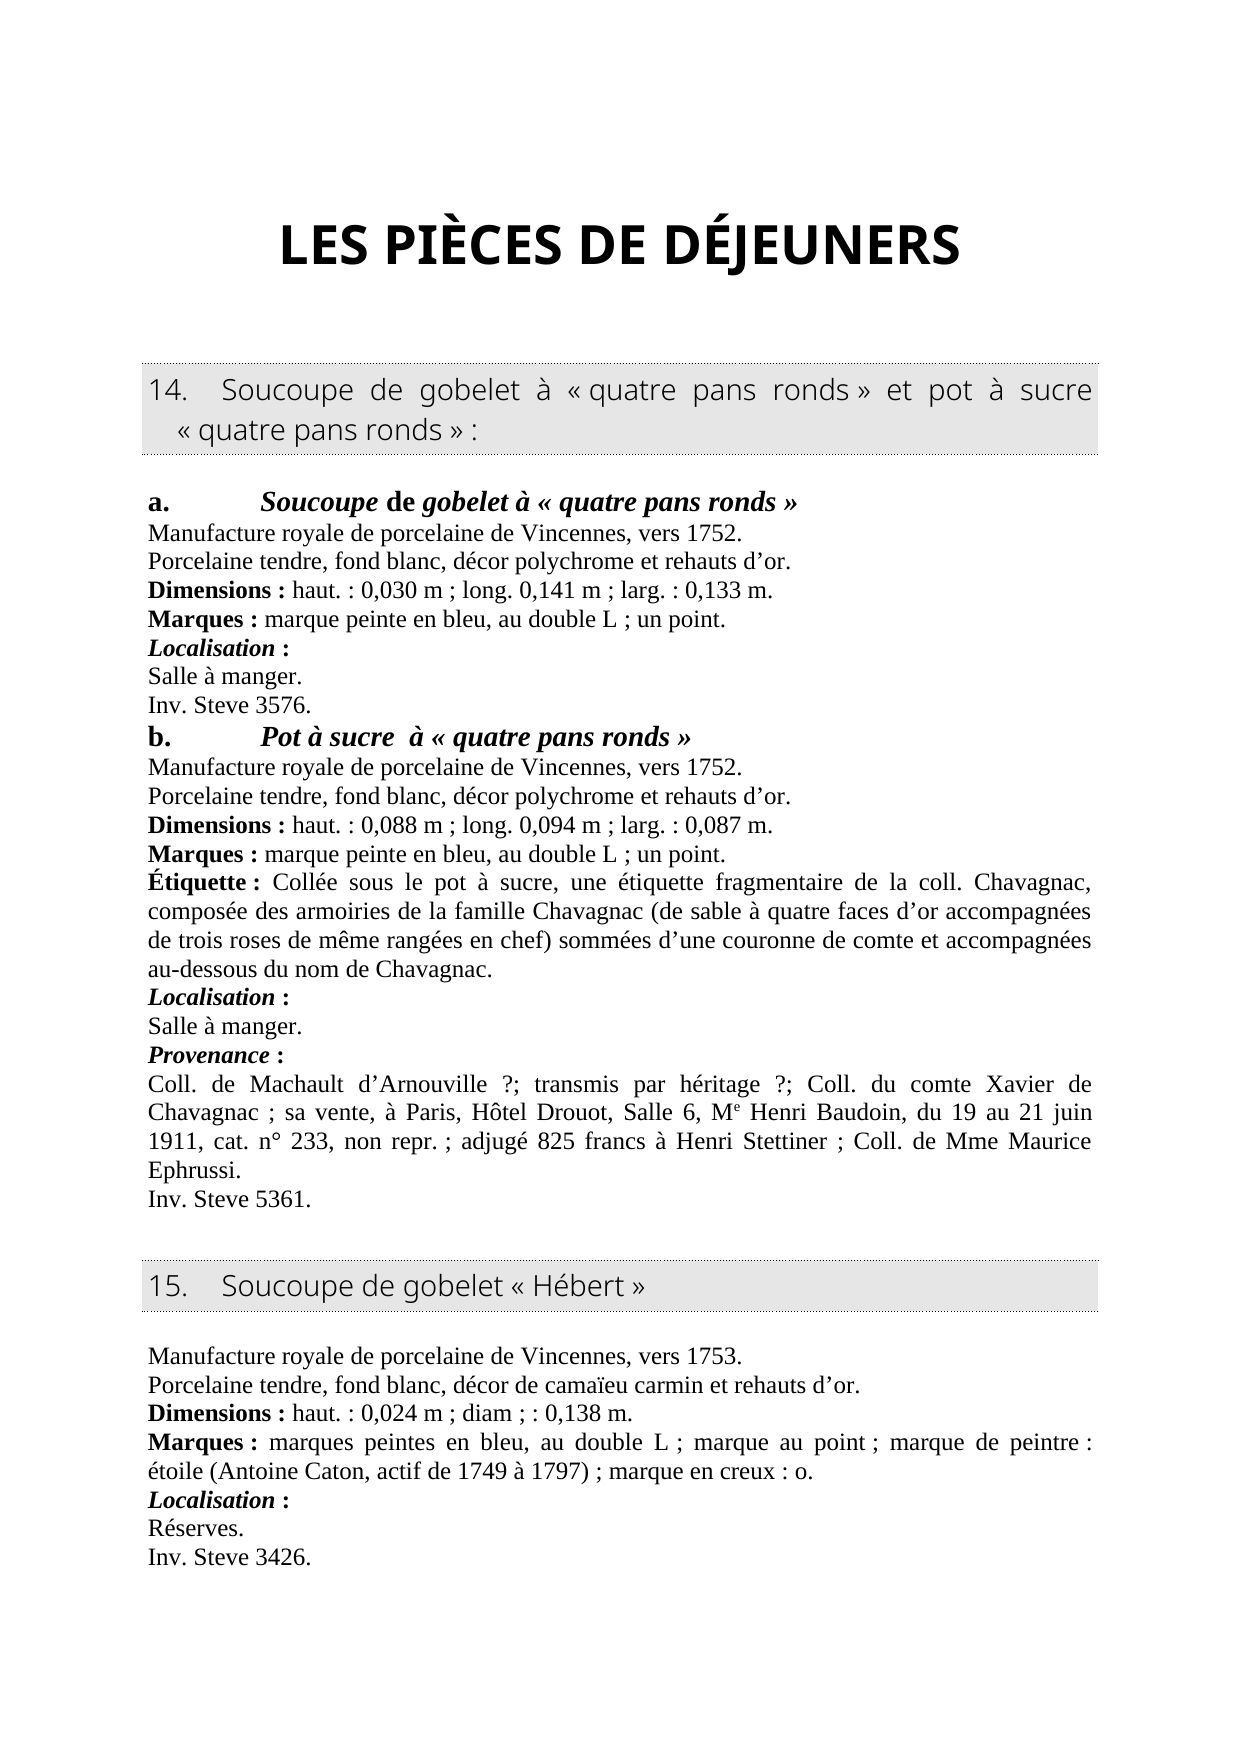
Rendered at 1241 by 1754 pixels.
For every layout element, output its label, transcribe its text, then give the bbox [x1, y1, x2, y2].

text Porcelaine tendre, fond blanc, décor polychrome et rehauts d’or. [148, 781, 1093, 810]
text Inv. Steve 3576. [148, 690, 1093, 719]
text Dimensions : haut. : 0,088 m ; long. 0,094 m ; larg. : 0,087 m. [148, 810, 1093, 839]
subtitle Soucoupe de gobelet à « quatre pans ronds » et pot à sucre « quatre pans ronds » : [142, 363, 1098, 454]
text Marques : marque peinte en bleu, au double L ; un point. [148, 604, 1093, 633]
text Coll. de Machault d’Arnouville ?; transmis par héritage ?; Coll. du comte Xavier de Chavagnac ; sa vente, à Paris, Hôtel Drouot, Salle 6, Me Henri Baudoin, du 19 au 21 juin 1911, cat. n° 233, non repr. ; adjugé 825 francs à Henri Stettiner ; Coll. de Mme Maurice Ephrussi. [148, 1069, 1093, 1184]
text Marques : marques peintes en bleu, au double L ; marque au point ; marque de peintre : étoile (Antoine Caton, actif de 1749 à 1797) ; marque en creux : o. [148, 1427, 1093, 1485]
text Localisation : [148, 1485, 1093, 1513]
text Localisation : [148, 982, 1093, 1011]
text Manufacture royale de porcelaine de Vincennes, vers 1753. [148, 1341, 1093, 1370]
text Porcelaine tendre, fond blanc, décor de camaïeu carmin et rehauts d’or. [148, 1370, 1093, 1398]
text Étiquette : Collée sous le pot à sucre, une étiquette fragmentaire de la coll. Chavagnac, composée des armoiries de la famille Chavagnac (de sable à quatre faces d’or accompagnées de trois roses de même rangées en chef) sommées d’une couronne de comte et accompagnées au-dessous du nom de Chavagnac. [148, 867, 1093, 982]
text Inv. Steve 5361. [148, 1184, 1093, 1212]
text Localisation : [148, 633, 1093, 661]
text Manufacture royale de porcelaine de Vincennes, vers 1752. [148, 518, 1093, 546]
list Soucoupe de gobelet à « quatre pans ronds » [148, 484, 1093, 518]
subtitle Les pièces de déjeuners [148, 207, 1093, 280]
text Inv. Steve 3426. [148, 1542, 1093, 1571]
text Porcelaine tendre, fond blanc, décor polychrome et rehauts d’or. [148, 546, 1093, 575]
text Salle à manger. [148, 1011, 1093, 1040]
text Provenance : [148, 1040, 1093, 1069]
text Dimensions : haut. : 0,030 m ; long. 0,141 m ; larg. : 0,133 m. [148, 575, 1093, 604]
subtitle Soucoupe de gobelet « Hébert » [142, 1260, 1098, 1311]
list Pot à sucre à « quatre pans ronds » [148, 719, 1093, 752]
text Dimensions : haut. : 0,024 m ; diam ; : 0,138 m. [148, 1398, 1093, 1427]
text Salle à manger. [148, 661, 1093, 690]
text Marques : marque peinte en bleu, au double L ; un point. [148, 839, 1093, 867]
text Manufacture royale de porcelaine de Vincennes, vers 1752. [148, 752, 1093, 781]
text Réserves. [148, 1513, 1093, 1542]
